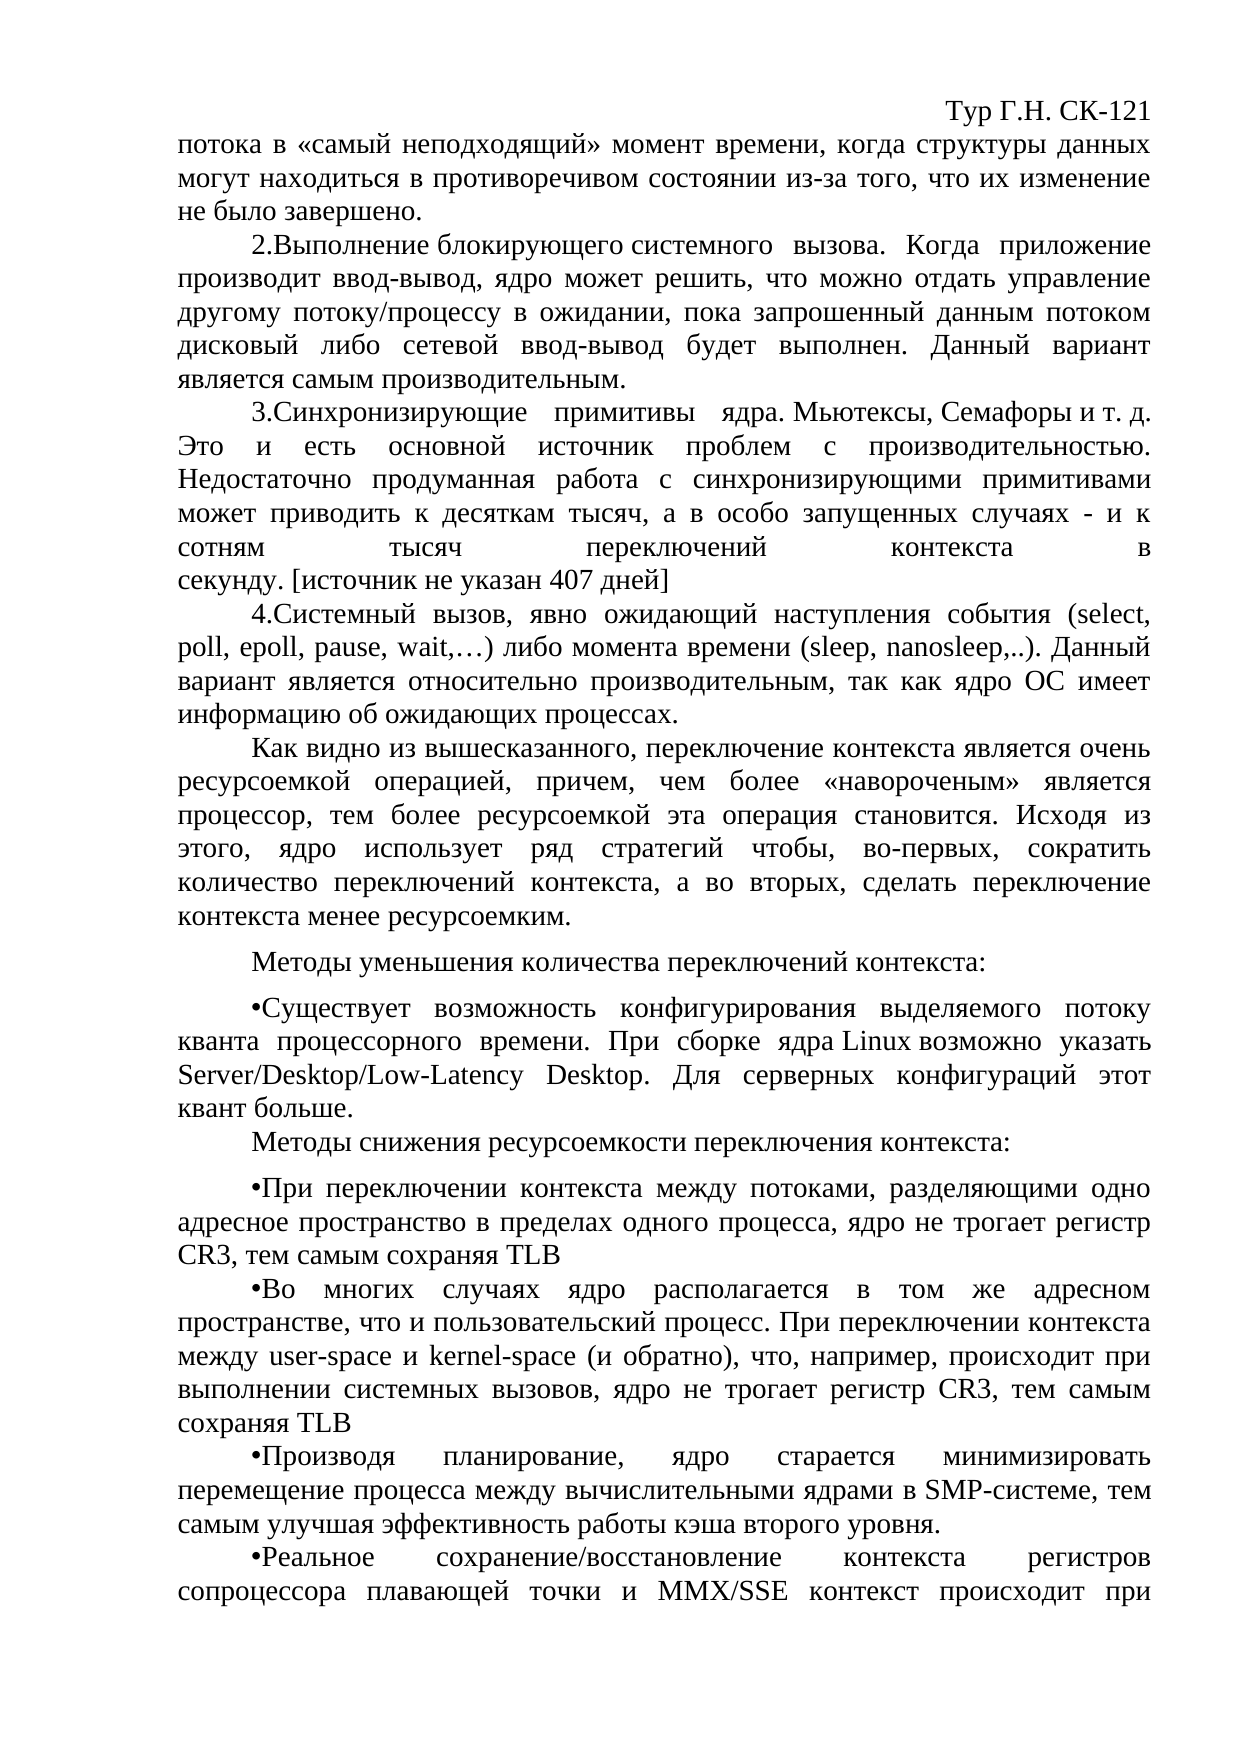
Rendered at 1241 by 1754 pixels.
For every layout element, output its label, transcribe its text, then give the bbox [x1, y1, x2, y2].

list При переключении контекста между потоками, разделяющими одно адресное пространство в пределах одного процесса, ядро не трогает регистр CR3, тем самым сохраняя TLB [177, 1170, 1152, 1271]
list Системный вызов, явно ожидающий наступления события (select, poll, epoll, pause, wait,…) либо момента времени (sleep, nanosleep,..). Данный вариант является относительно производительным, так как ядро ОС имеет информацию об ожидающих процессах. [177, 596, 1152, 730]
list Реальное сохранение/восстановление контекста регистров сопроцессора плавающей точки и MMX/SSE контекст происходит при [177, 1539, 1152, 1606]
list потока в «самый неподходящий» момент времени, когда структуры данных могут находиться в противоречивом состоянии из-за того, что их изменение не было завершено. [177, 126, 1152, 227]
list Во многих случаях ядро располагается в том же адресном пространстве, что и пользовательский процесс. При переключении контекста между user-space и kernel-space (и обратно), что, например, происходит при выполнении системных вызовов, ядро не трогает регистр CR3, тем самым сохраняя TLB [177, 1271, 1152, 1438]
list Синхронизирующие примитивы ядра. Мьютексы, Семафоры и т. д. Это и есть основной источник проблем с производительностью. Недостаточно продуманная работа с синхронизирующими примитивами может приводить к десяткам тысяч, а в особо запущенных случаях - и к сотням тысяч переключений контекста в секунду. [источник не указан 407 дней] [177, 394, 1152, 596]
text Методы уменьшения количества переключений контекста: [177, 944, 1152, 977]
text Методы снижения ресурсоемкости переключения контекста: [177, 1124, 1152, 1157]
list Выполнение блокирующего системного вызова. Когда приложение производит ввод-вывод, ядро может решить, что можно отдать управление другому потоку/процессу в ожидании, пока запрошенный данным потоком дисковый либо сетевой ввод-вывод будет выполнен. Данный вариант является самым производительным. [177, 227, 1152, 394]
list Производя планирование, ядро старается минимизировать перемещение процесса между вычислительными ядрами в SMP-системе, тем самым улучшая эффективность работы кэша второго уровня. [177, 1438, 1152, 1539]
list Существует возможность конфигурирования выделяемого потоку кванта процессорного времени. При сборке ядра Linux возможно указать Server/Desktop/Low-Latency Desktop. Для серверных конфигураций этот квант больше. [177, 990, 1152, 1124]
text Как видно из вышесказанного, переключение контекста является очень ресурсоемкой операцией, причем, чем более «навороченым» является процессор, тем более ресурсоемкой эта операция становится. Исходя из этого, ядро использует ряд стратегий чтобы, во-первых, сократить количество переключений контекста, а во вторых, сделать переключение контекста менее ресурсоемким. [177, 730, 1152, 931]
